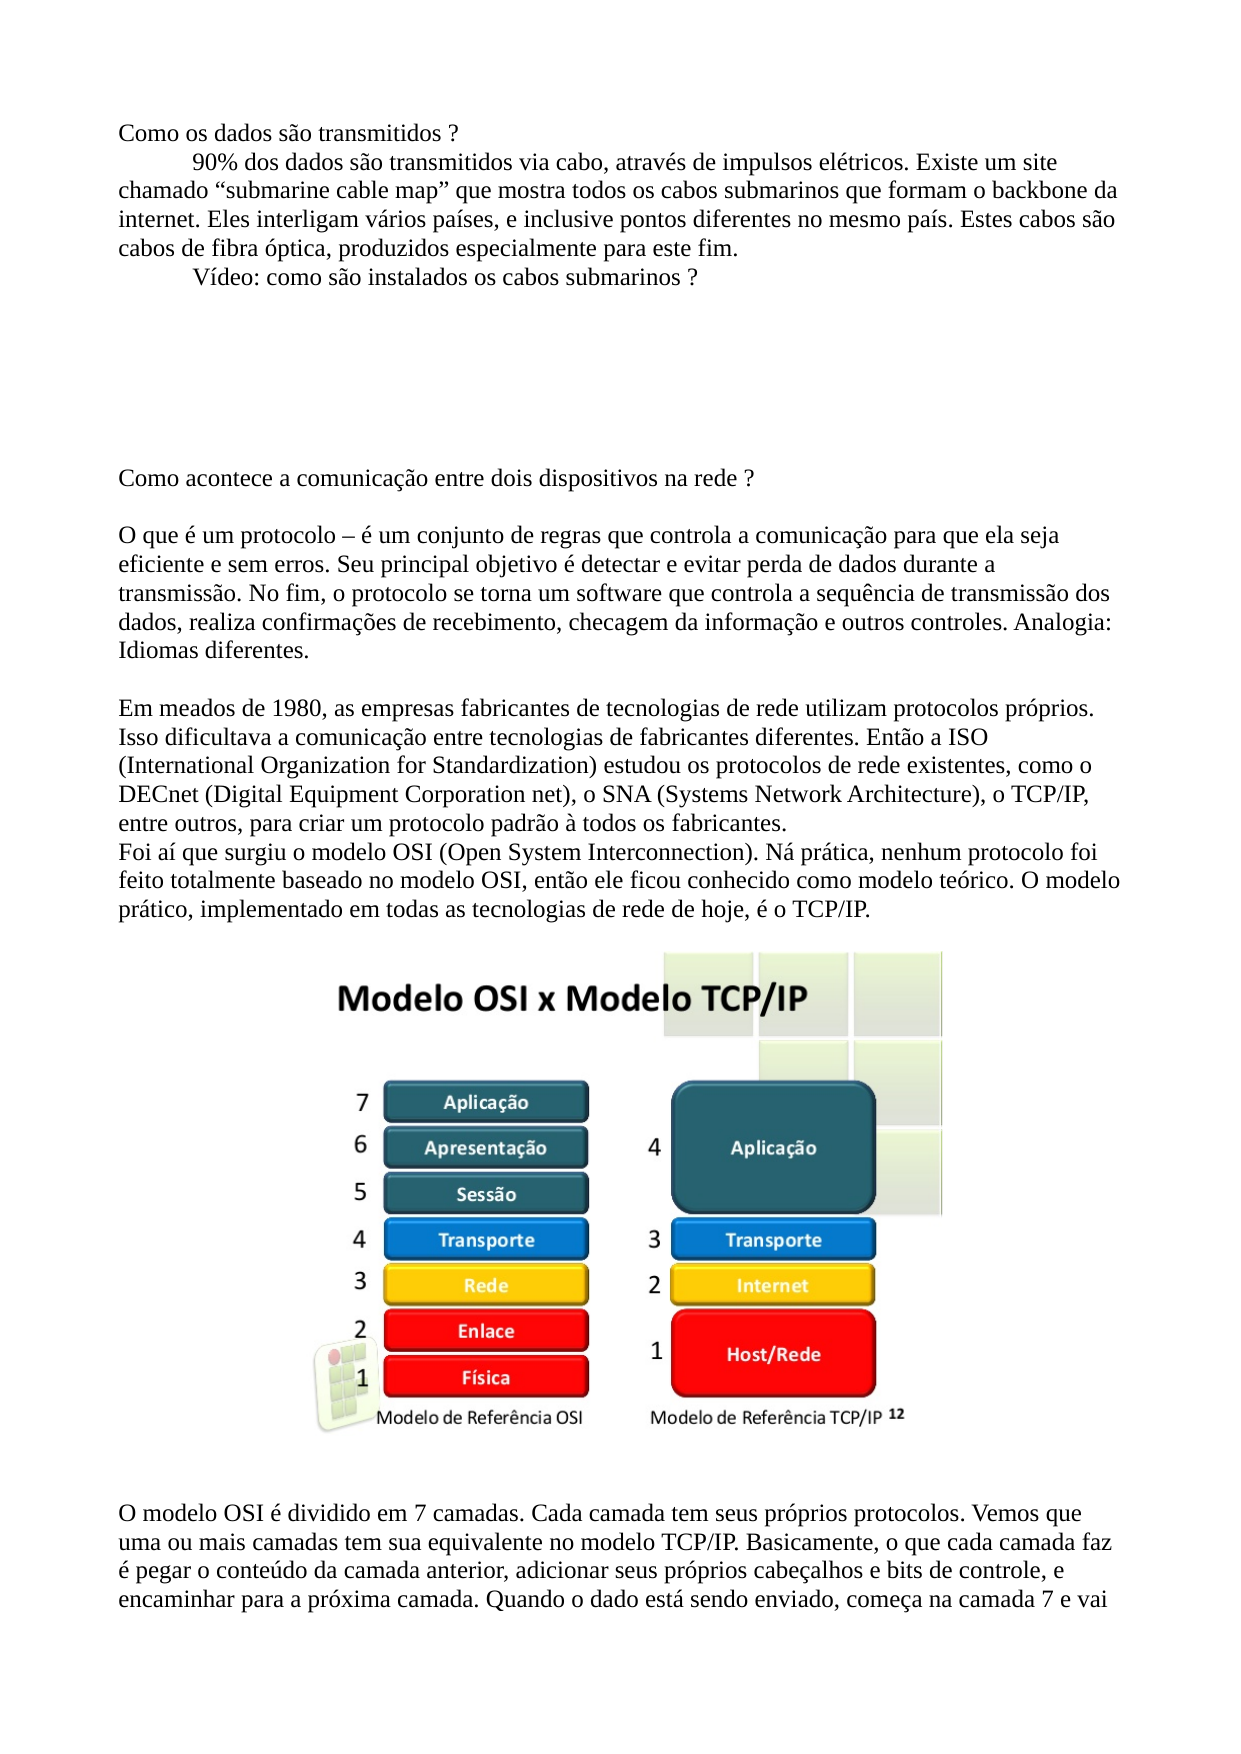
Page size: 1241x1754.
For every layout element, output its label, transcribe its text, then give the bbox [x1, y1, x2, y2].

text Foi aí que surgiu o modelo OSI (Open System Interconnection). Ná prática, nenhum protocolo foi feito totalmente baseado no modelo OSI, então ele ficou conhecido como modelo teórico. O modelo prático, implementado em todas as tecnologias de rede de hoje, é o TCP/IP. [118, 837, 1122, 923]
text 90% dos dados são transmitidos via cabo, através de impulsos elétricos. Existe um site chamado “submarine cable map” que mostra todos os cabos submarinos que formam o backbone da internet. Eles interligam vários países, e inclusive pontos diferentes no mesmo país. Estes cabos são cabos de fibra óptica, produzidos especialmente para este fim. [118, 147, 1122, 262]
text Em meados de 1980, as empresas fabricantes de tecnologias de rede utilizam protocolos próprios. Isso dificultava a comunicação entre tecnologias de fabricantes diferentes. Então a ISO (International Organization for Standardization) estudou os protocolos de rede existentes, como o DECnet (Digital Equipment Corporation net), o SNA (Systems Network Architecture), o TCP/IP, entre outros, para criar um protocolo padrão à todos os fabricantes. [118, 693, 1122, 837]
text Como os dados são transmitidos ? [118, 118, 1122, 147]
text Como acontece a comunicação entre dois dispositivos na rede ? [118, 463, 1122, 492]
text Vídeo: como são instalados os cabos submarinos ? [118, 262, 1122, 291]
text O modelo OSI é dividido em 7 camadas. Cada camada tem seus próprios protocolos. Vemos que uma ou mais camadas tem sua equivalente no modelo TCP/IP. Basicamente, o que cada camada faz é pegar o conteúdo da camada anterior, adicionar seus próprios cabeçalhos e bits de controle, e encaminhar para a próxima camada. Quando o dado está sendo enviado, começa na camada 7 e vai [118, 1498, 1122, 1613]
text O que é um protocolo – é um conjunto de regras que controla a comunicação para que ela seja eficiente e sem erros. Seu principal objetivo é detectar e evitar perda de dados durante a transmissão. No fim, o protocolo se torna um software que controla a sequência de transmissão dos dados, realiza confirmações de recebimento, checagem da informação e outros controles. Analogia: Idiomas diferentes. [118, 521, 1122, 664]
picture [298, 951, 943, 1436]
